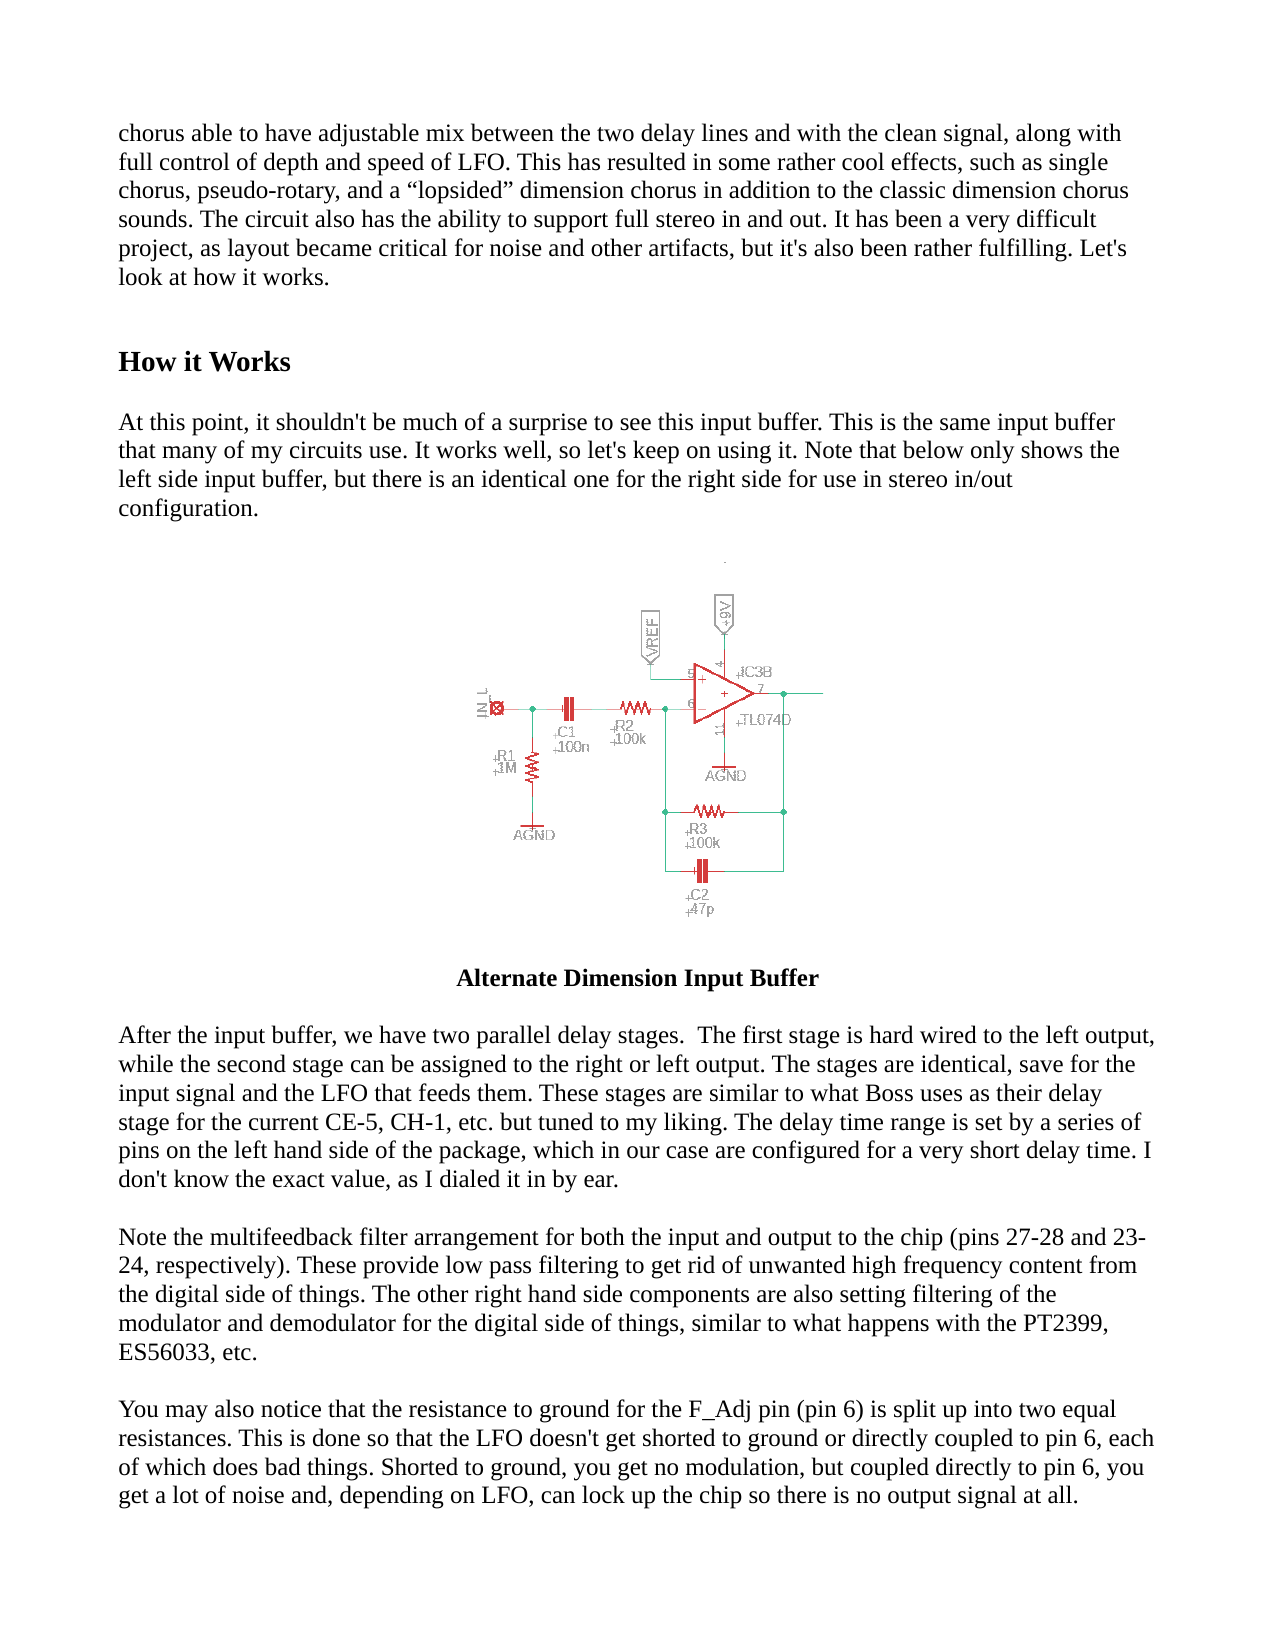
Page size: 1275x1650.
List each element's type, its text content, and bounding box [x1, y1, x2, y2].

text After the input buffer, we have two parallel delay stages. The first stage is hard wired to the left output, while the second stage can be assigned to the right or left output. The stages are identical, save for the input signal and the LFO that feeds them. These stages are similar to what Boss uses as their delay stage for the current CE-5, CH-1, etc. but tuned to my liking. The delay time range is set by a series of pins on the left hand side of the package, which in our case are configured for a very short delay time. I don't know the exact value, as I dialed it in by ear. [118, 1021, 1157, 1193]
text Alternate Dimension Input Buffer [118, 963, 1157, 992]
text chorus able to have adjustable mix between the two delay lines and with the clean signal, along with full control of depth and speed of LFO. This has resulted in some rather cool effects, such as single chorus, pseudo-rotary, and a “lopsided” dimension chorus in addition to the classic dimension chorus sounds. The circuit also has the ability to support full stereo in and out. It has been a very difficult project, as layout became critical for noise and other artifacts, but it's also been rather fulfilling. Let's look at how it works. [118, 118, 1157, 291]
text You may also notice that the resistance to ground for the F_Adj pin (pin 6) is split up into two equal resistances. This is done so that the LFO doesn't get shorted to ground or directly coupled to pin 6, each of which does bad things. Shorted to ground, you get no modulation, but coupled directly to pin 6, you get a lot of noise and, depending on LFO, can lock up the chip so there is no output signal at all. [118, 1394, 1157, 1509]
text At this point, it shouldn't be much of a surprise to see this input buffer. This is the same input buffer that many of my circuits use. It works well, so let's keep on using it. Note that below only shows the left side input buffer, but there is an identical one for the right side for use in stereo in/out configuration. [118, 407, 1157, 522]
picture [451, 562, 824, 935]
text Note the multifeedback filter arrangement for both the input and output to the chip (pins 27-28 and 23-24, respectively). These provide low pass filtering to get rid of unwanted high frequency content from the digital side of things. The other right hand side components are also setting filtering of the modulator and demodulator for the digital side of things, similar to what happens with the PT2399, ES56033, etc. [118, 1222, 1157, 1366]
text How it Works [118, 344, 1157, 378]
